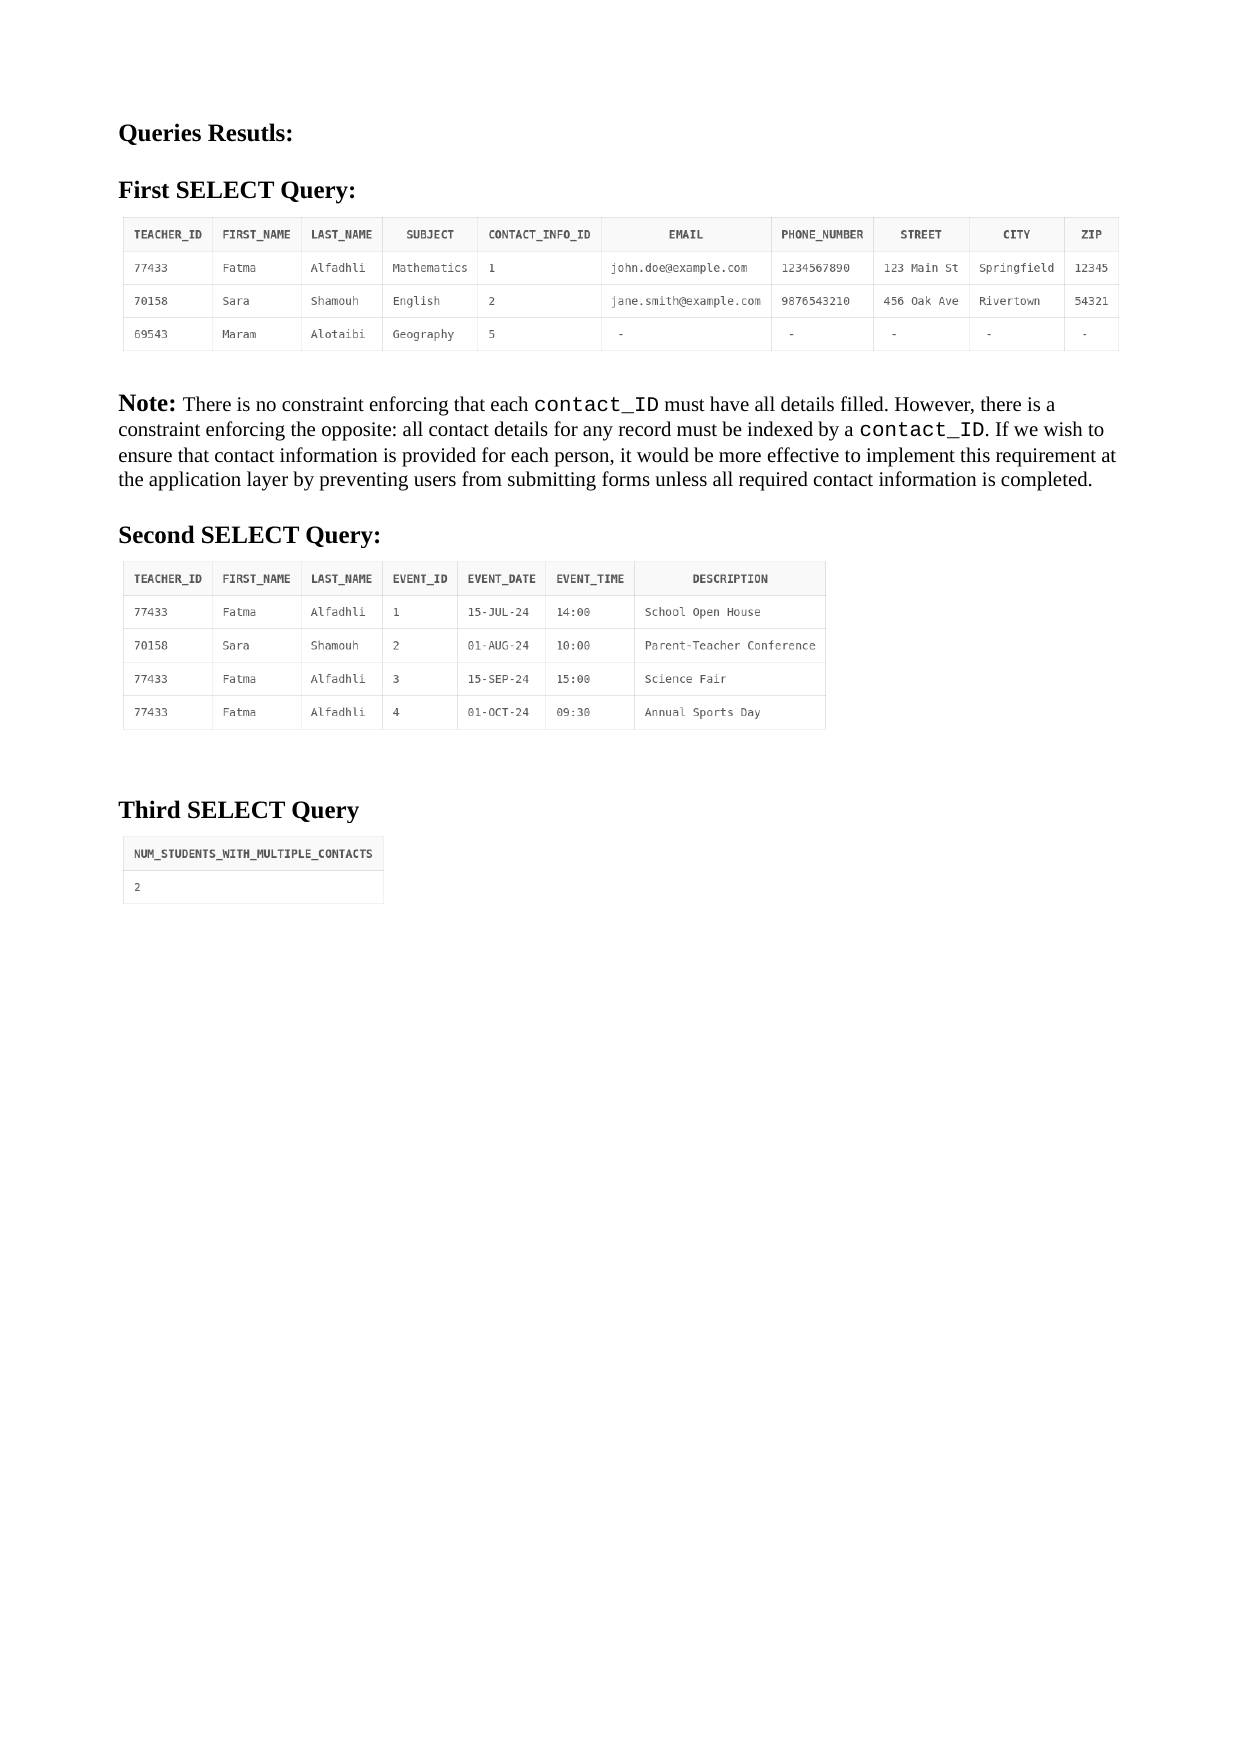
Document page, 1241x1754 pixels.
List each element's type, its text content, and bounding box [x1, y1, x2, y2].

picture [118, 204, 1123, 359]
text Queries Resutls: [118, 118, 1122, 147]
text First SELECT Query: [118, 176, 1122, 204]
picture [118, 823, 1123, 912]
text Second SELECT Query: [118, 520, 1122, 548]
text Note: There is no constraint enforcing that each contact_ID must have all details filled. However, there is a constraint enforcing the opposite: all contact details for any record must be indexed by a contact_ID. If we wish to ensure that contact information is provided for each person, it would be more effective to implement this requirement at the application layer by preventing users from submitting forms unless all required contact information is completed. [118, 388, 1122, 491]
text Third SELECT Query [118, 795, 1122, 823]
picture [118, 548, 1123, 738]
